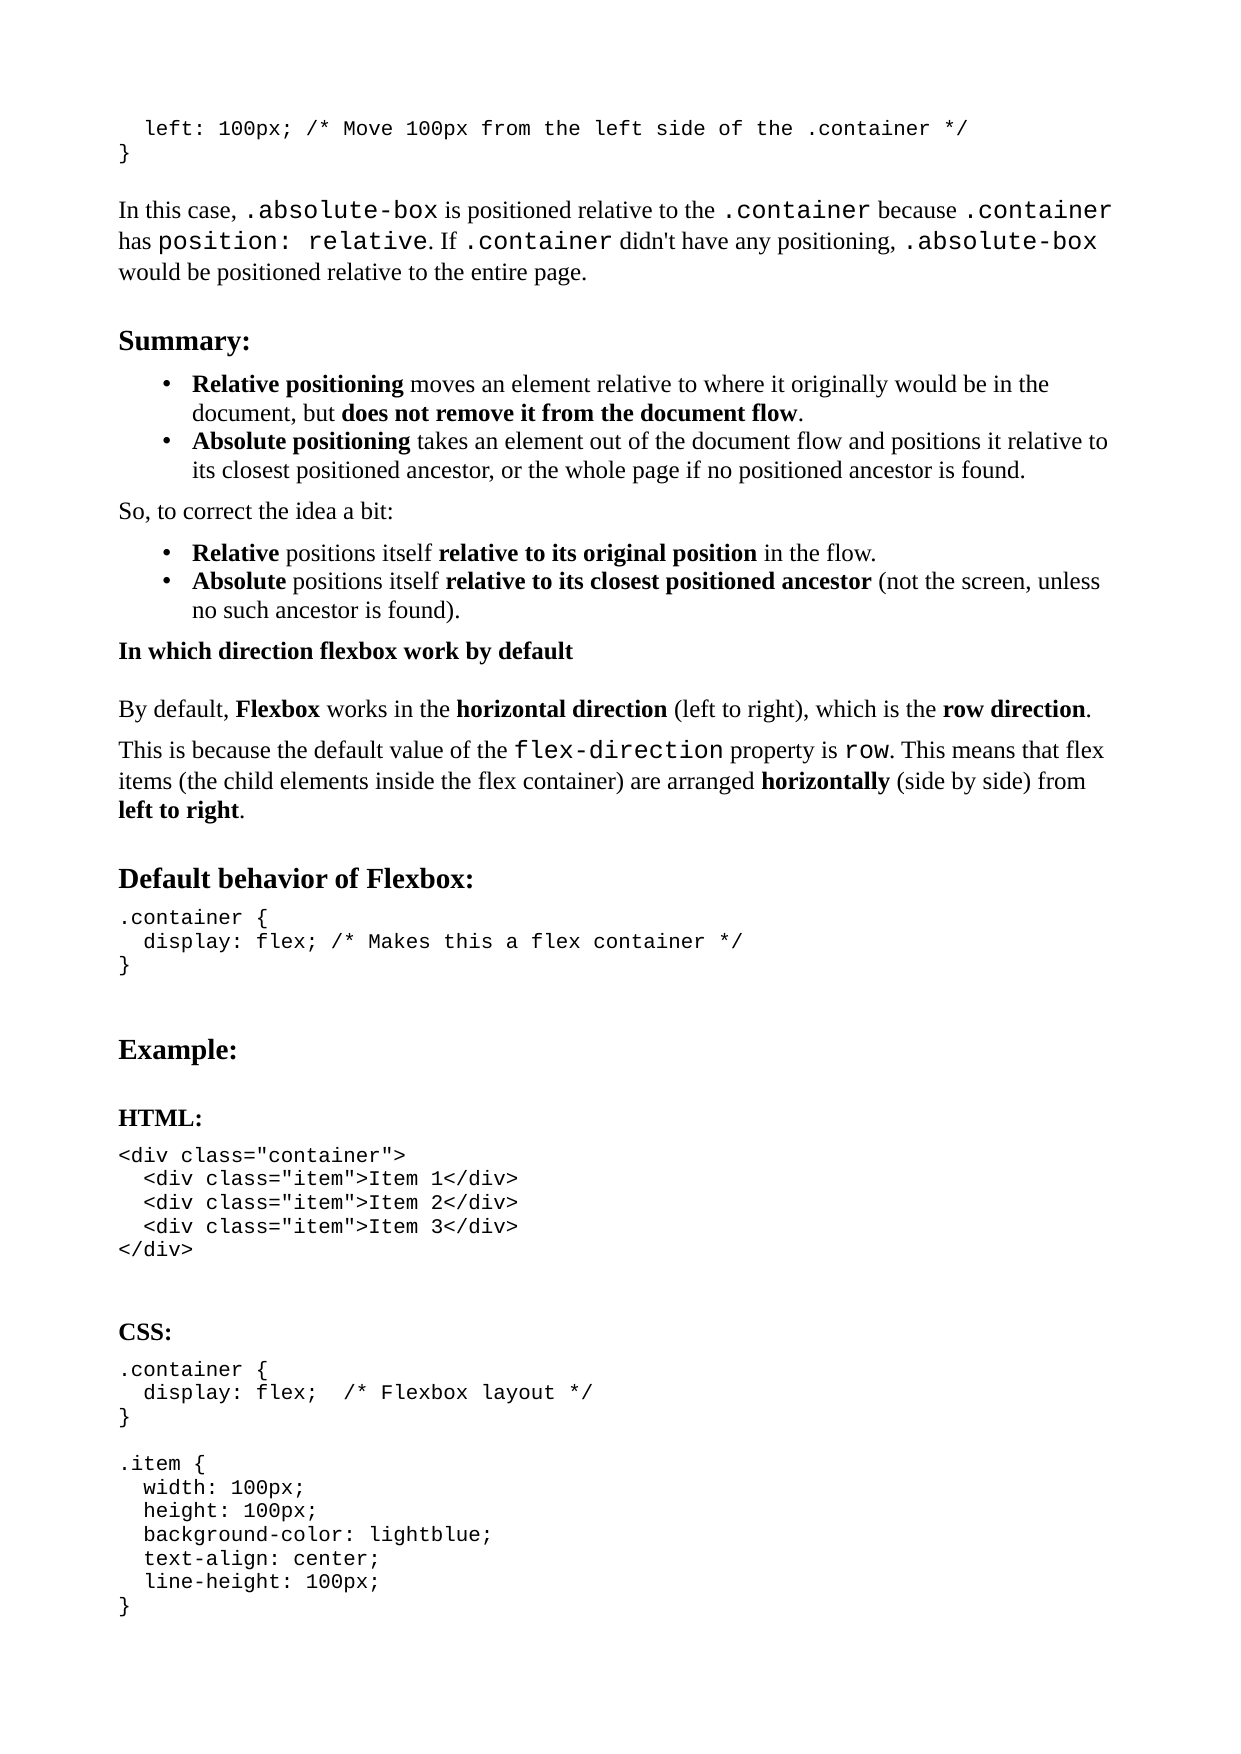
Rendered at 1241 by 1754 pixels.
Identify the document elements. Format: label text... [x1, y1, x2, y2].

text line-height: 100px; [118, 1571, 1122, 1595]
text This is because the default value of the flex-direction property is row. This means that flex items (the child elements inside the flex container) are arranged horizontally (side by side) from left to right. [118, 735, 1122, 823]
text In which direction flexbox work by default [118, 636, 1122, 665]
list Relative positioning moves an element relative to where it originally would be in the document, but does not remove it from the document flow. [162, 369, 1122, 426]
text left: 100px; /* Move 100px from the left side of the .container */ [118, 118, 1122, 142]
text display: flex; /* Flexbox layout */ [118, 1382, 1122, 1406]
text } [118, 954, 1122, 978]
text .item { [118, 1453, 1122, 1477]
text <div class="item">Item 2</div> [118, 1192, 1122, 1216]
subtitle Example: [118, 1032, 1122, 1066]
text .container { [118, 907, 1122, 931]
subtitle Summary: [118, 323, 1122, 356]
subtitle CSS: [118, 1317, 1122, 1346]
text In this case, .absolute-box is positioned relative to the .container because .container has position: relative. If .container didn't have any positioning, .absolute-box would be positioned relative to the entire page. [118, 195, 1122, 285]
text <div class="item">Item 1</div> [118, 1168, 1122, 1192]
text } [118, 142, 1122, 165]
subtitle Default behavior of Flexbox: [118, 861, 1122, 894]
text .container { [118, 1359, 1122, 1382]
subtitle HTML: [118, 1103, 1122, 1132]
text } [118, 1406, 1122, 1429]
text So, to correct the idea a bit: [118, 496, 1122, 525]
text <div class="item">Item 3</div> [118, 1216, 1122, 1239]
text } [118, 1595, 1122, 1619]
text <div class="container"> [118, 1145, 1122, 1168]
list Absolute positions itself relative to its closest positioned ancestor (not the screen, unless no such ancestor is found). [162, 566, 1122, 624]
text text-align: center; [118, 1548, 1122, 1571]
text display: flex; /* Makes this a flex container */ [118, 931, 1122, 954]
text width: 100px; [118, 1477, 1122, 1501]
text </div> [118, 1239, 1122, 1263]
text By default, Flexbox works in the horizontal direction (left to right), which is the row direction. [118, 694, 1122, 723]
list Relative positions itself relative to its original position in the flow. [162, 538, 1122, 566]
list Absolute positioning takes an element out of the document flow and positions it relative to its closest positioned ancestor, or the whole page if no positioned ancestor is found. [162, 426, 1122, 484]
text height: 100px; [118, 1501, 1122, 1524]
text background-color: lightblue; [118, 1524, 1122, 1548]
